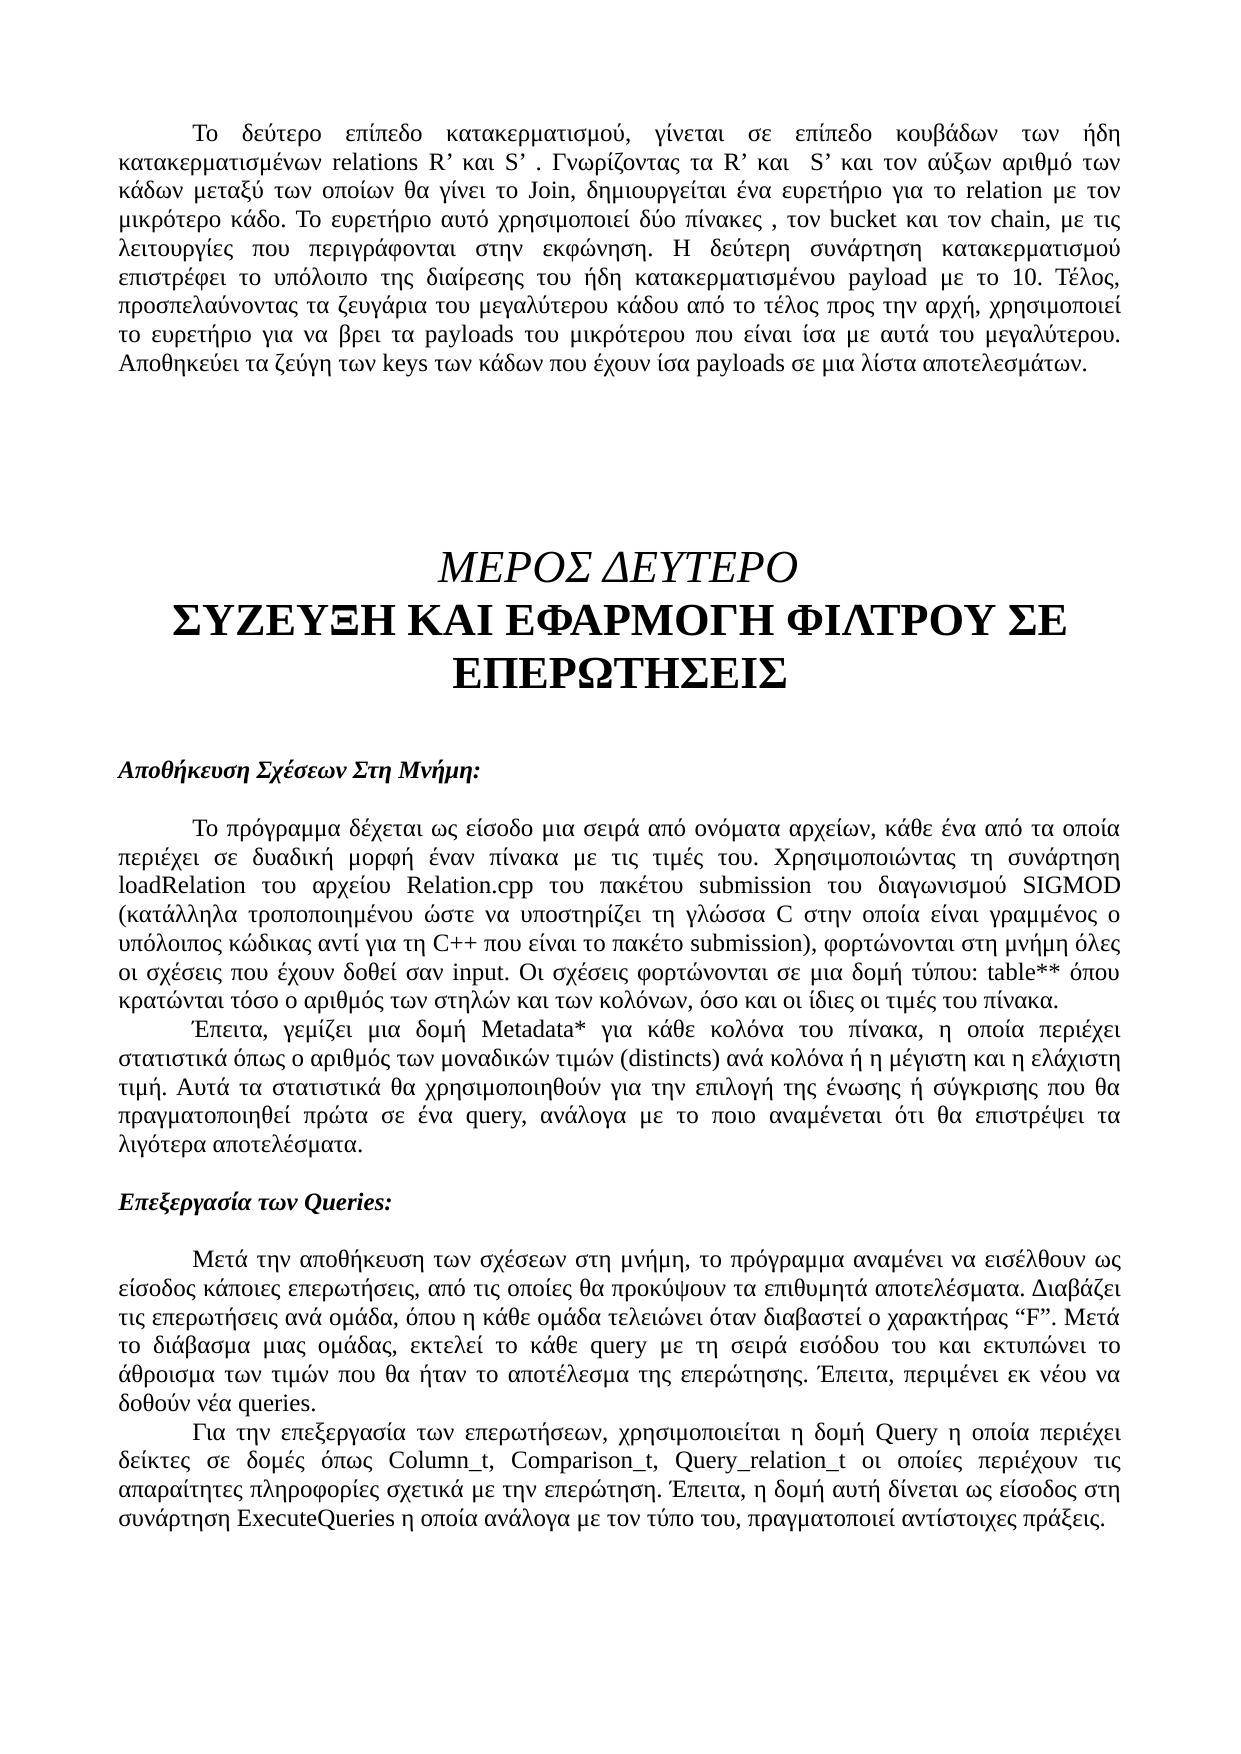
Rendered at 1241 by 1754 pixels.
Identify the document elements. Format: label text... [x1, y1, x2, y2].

text ΣΥΖΕΥΞΗ ΚΑΙ ΕΦΑΡΜΟΓΗ ΦΙΛΤΡΟΥ ΣΕ ΕΠΕΡΩΤΗΣΕΙΣ [118, 592, 1122, 698]
text Επεξεργασία των Queries: [118, 1187, 1122, 1215]
text Έπειτα, γεμίζει μια δομή Metadata* για κάθε κολόνα του πίνακα, η οποία περιέχει στατιστικά όπως ο αριθμός των μοναδικών τιμών (distincts) ανά κολόνα ή η μέγιστη και η ελάχιστη τιμή. Αυτά τα στατιστικά θα χρησιμοποιηθούν για την επιλογή της ένωσης ή σύγκρισης που θα πραγματοποιηθεί πρώτα σε ένα query, ανάλογα με το ποιο αναμένεται ότι θα επιστρέψει τα λιγότερα αποτελέσματα. [118, 1014, 1122, 1158]
text ΜΕΡΟΣ ΔΕΥΤΕΡΟ [118, 540, 1122, 592]
text Μετά την αποθήκευση των σχέσεων στη μνήμη, το πρόγραμμα αναμένει να εισέλθουν ως είσοδος κάποιες επερωτήσεις, από τις οποίες θα προκύψουν τα επιθυμητά αποτελέσματα. Διαβάζει τις επερωτήσεις ανά ομάδα, όπου η κάθε ομάδα τελειώνει όταν διαβαστεί ο χαρακτήρας “F”. Μετά το διάβασμα μιας ομάδας, εκτελεί το κάθε query με τη σειρά εισόδου του και εκτυπώνει το άθροισμα των τιμών που θα ήταν το αποτέλεσμα της επερώτησης. Έπειτα, περιμένει εκ νέου να δοθούν νέα queries. [118, 1244, 1122, 1417]
text Για την επεξεργασία των επερωτήσεων, χρησιμοποιείται η δομή Query η οποία περιέχει δείκτες σε δομές όπως Column_t, Comparison_t, Query_relation_t οι οποίες περιέχουν τις απαραίτητες πληροφορίες σχετικά με την επερώτηση. Έπειτα, η δομή αυτή δίνεται ως είσοδος στη συνάρτηση ExecuteQueries η οποία ανάλογα με τον τύπο του, πραγματοποιεί αντίστοιχες πράξεις. [118, 1417, 1122, 1532]
text Αποθήκευση Σχέσεων Στη Μνήμη: [118, 755, 1122, 784]
text Το πρόγραμμα δέχεται ως είσοδο μια σειρά από ονόματα αρχείων, κάθε ένα από τα οποία περιέχει σε δυαδική μορφή έναν πίνακα με τις τιμές του. Χρησιμοποιώντας τη συνάρτηση loadRelation του αρχείου Relation.cpp του πακέτου submission του διαγωνισμού SIGMOD (κατάλληλα τροποποιημένου ώστε να υποστηρίζει τη γλώσσα C στην οποία είναι γραμμένος ο υπόλοιπος κώδικας αντί για τη C++ που είναι το πακέτο submission), φορτώνονται στη μνήμη όλες οι σχέσεις που έχουν δοθεί σαν input. Οι σχέσεις φορτώνονται σε μια δομή τύπου: table** όπου κρατώνται τόσο ο αριθμός των στηλών και των κολόνων, όσο και οι ίδιες οι τιμές του πίνακα. [118, 813, 1122, 1014]
text Το δεύτερο επίπεδο κατακερματισμού, γίνεται σε επίπεδο κουβάδων των ήδη κατακερματισμένων relations R’ και S’ . Γνωρίζοντας τα R’ και S’ και τον αύξων αριθμό των κάδων μεταξύ των οποίων θα γίνει το Join, δημιουργείται ένα ευρετήριο για το relation με τον μικρότερο κάδο. Το ευρετήριο αυτό χρησιμοποιεί δύο πίνακες , τον bucket και τον chain, με τις λειτουργίες που περιγράφονται στην εκφώνηση. Η δεύτερη συνάρτηση κατακερματισμού επιστρέφει το υπόλοιπο της διαίρεσης του ήδη κατακερματισμένου payload με το 10. Τέλος, προσπελαύνοντας τα ζευγάρια του μεγαλύτερου κάδου από το τέλος προς την αρχή, χρησιμοποιεί το ευρετήριο για να βρει τα payloads του μικρότερου που είναι ίσα με αυτά του μεγαλύτερου. Αποθηκεύει τα ζεύγη των keys των κάδων που έχουν ίσα payloads σε μια λίστα αποτελεσμάτων. [118, 118, 1122, 377]
